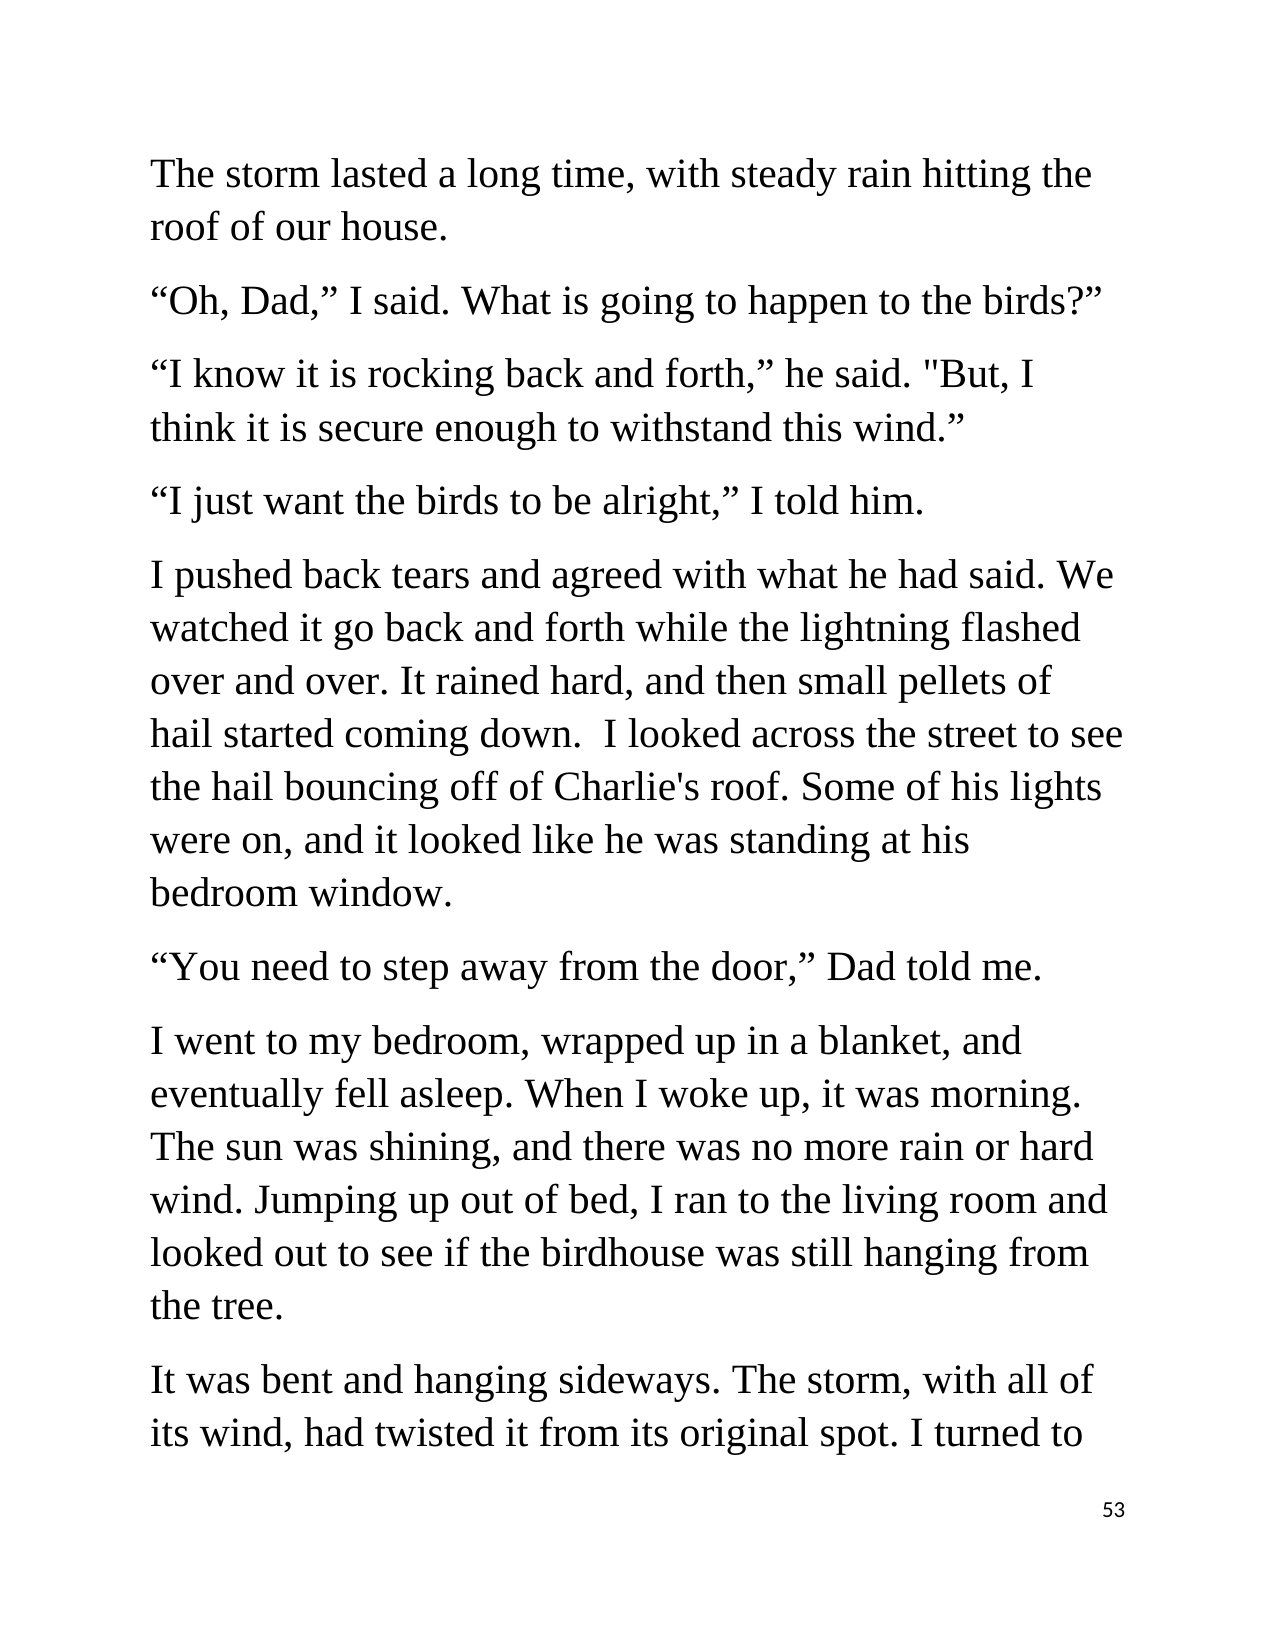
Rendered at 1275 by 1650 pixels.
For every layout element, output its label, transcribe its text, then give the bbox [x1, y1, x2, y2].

text I went to my bedroom, wrapped up in a blanket, and eventually fell asleep. When I woke up, it was morning. The sun was shining, and there was no more rain or hard wind. Jumping up out of bed, I ran to the living room and looked out to see if the birdhouse was still hanging from the tree. [150, 1017, 1125, 1328]
text “Oh, Dad,” I said. What is going to happen to the birds?” [150, 277, 1125, 323]
text It was bent and hanging sideways. The storm, with all of its wind, had twisted it from its original spot. I turned to [150, 1356, 1125, 1455]
text The storm lasted a long time, with steady rain hitting the roof of our house. [150, 150, 1125, 249]
text I pushed back tears and agreed with what he had said. We watched it go back and forth while the lightning flashed over and over. It rained hard, and then small pellets of hail started coming down. I looked across the street to see the hail bouncing off of Charlie's roof. Some of his lights were on, and it looked like he was standing at his bedroom window. [150, 551, 1125, 916]
text “I just want the birds to be alright,” I told him. [150, 478, 1125, 524]
text “You need to step away from the door,” Dad told me. [150, 943, 1125, 989]
text “I know it is rocking back and forth,” he said. "But, I think it is secure enough to withstand this wind.” [150, 351, 1125, 450]
